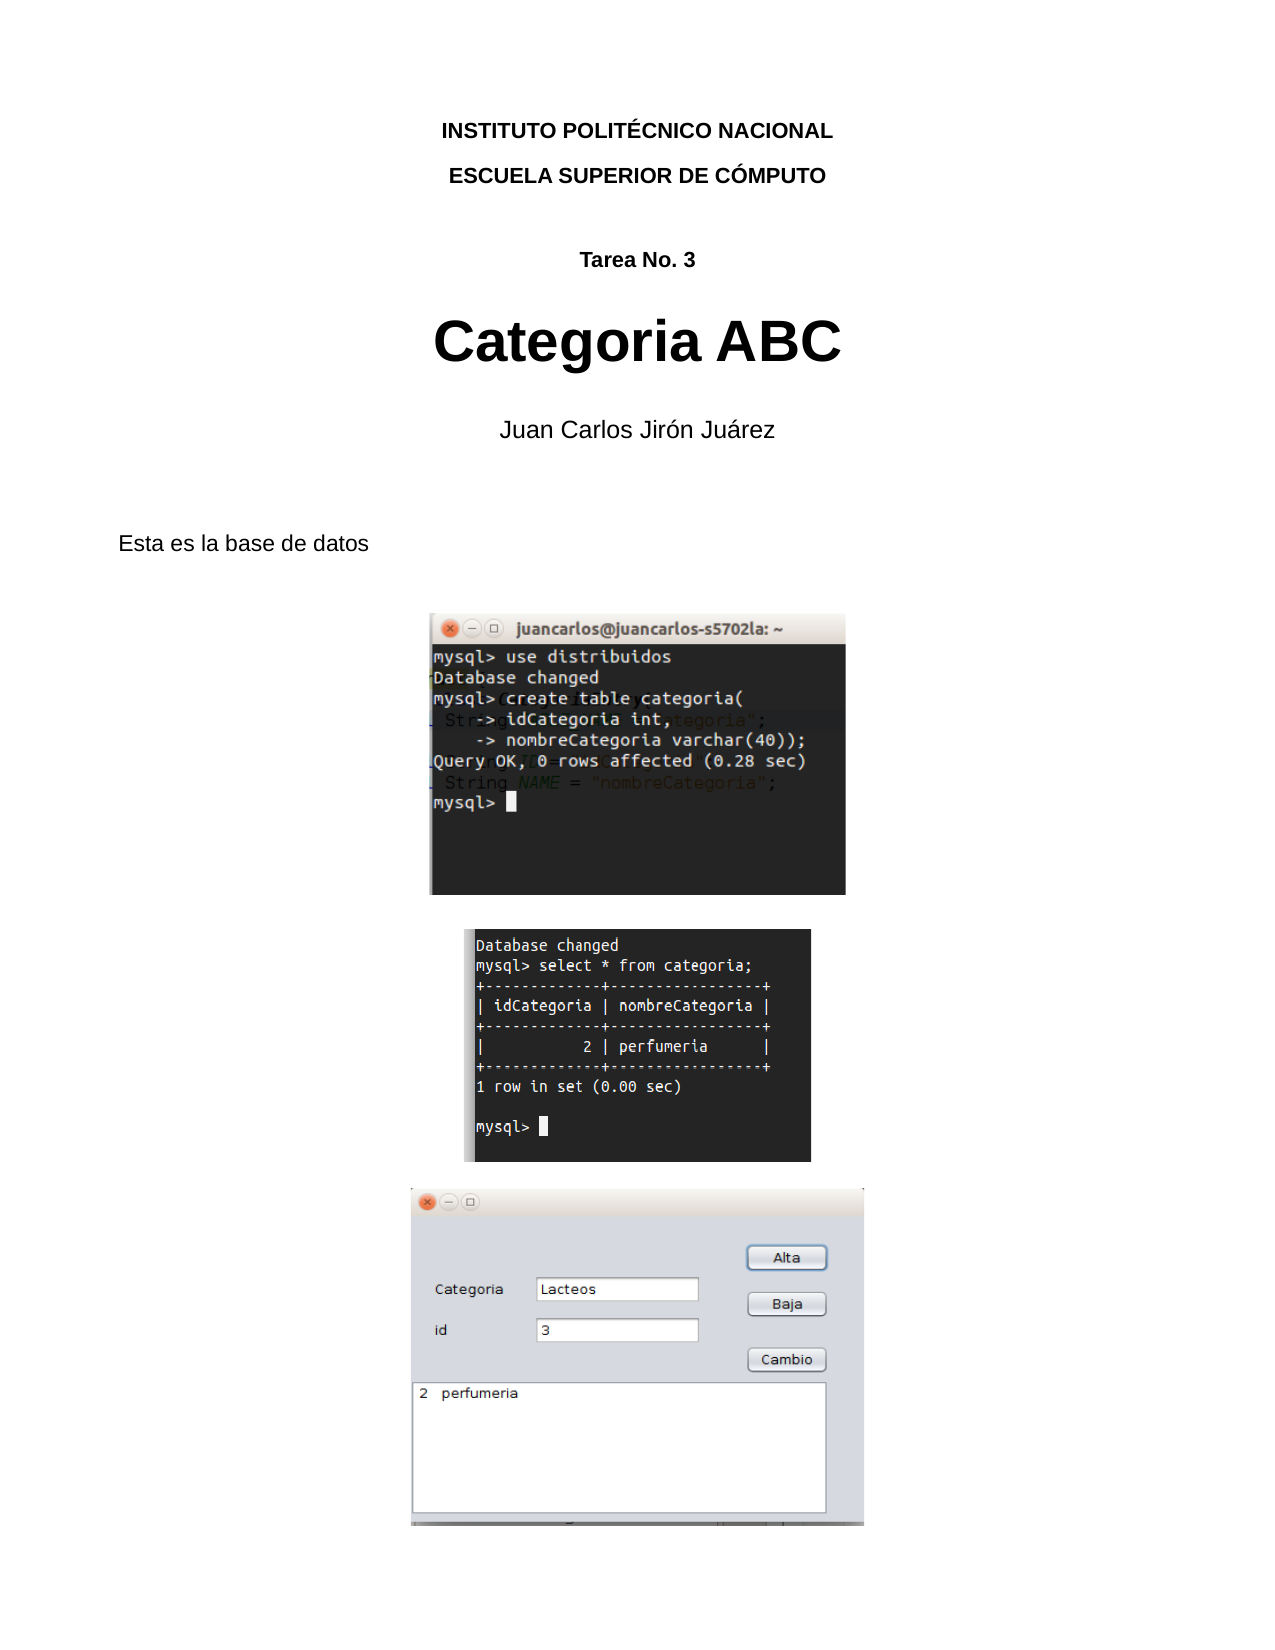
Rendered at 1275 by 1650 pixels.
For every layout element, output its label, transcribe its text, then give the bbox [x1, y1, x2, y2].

title Categoria ABC [118, 306, 1157, 373]
picture [463, 929, 812, 1162]
text Juan Carlos Jirón Juárez [118, 386, 1157, 443]
text Esta es la base de datos [118, 530, 1157, 556]
picture [410, 1188, 865, 1526]
text Tarea No. 3 [118, 247, 1157, 272]
text INSTITUTO POLITÉCNICO NACIONAL [118, 118, 1157, 143]
text ESCUELA SUPERIOR DE CÓMPUTO [118, 163, 1157, 188]
picture [429, 613, 846, 895]
